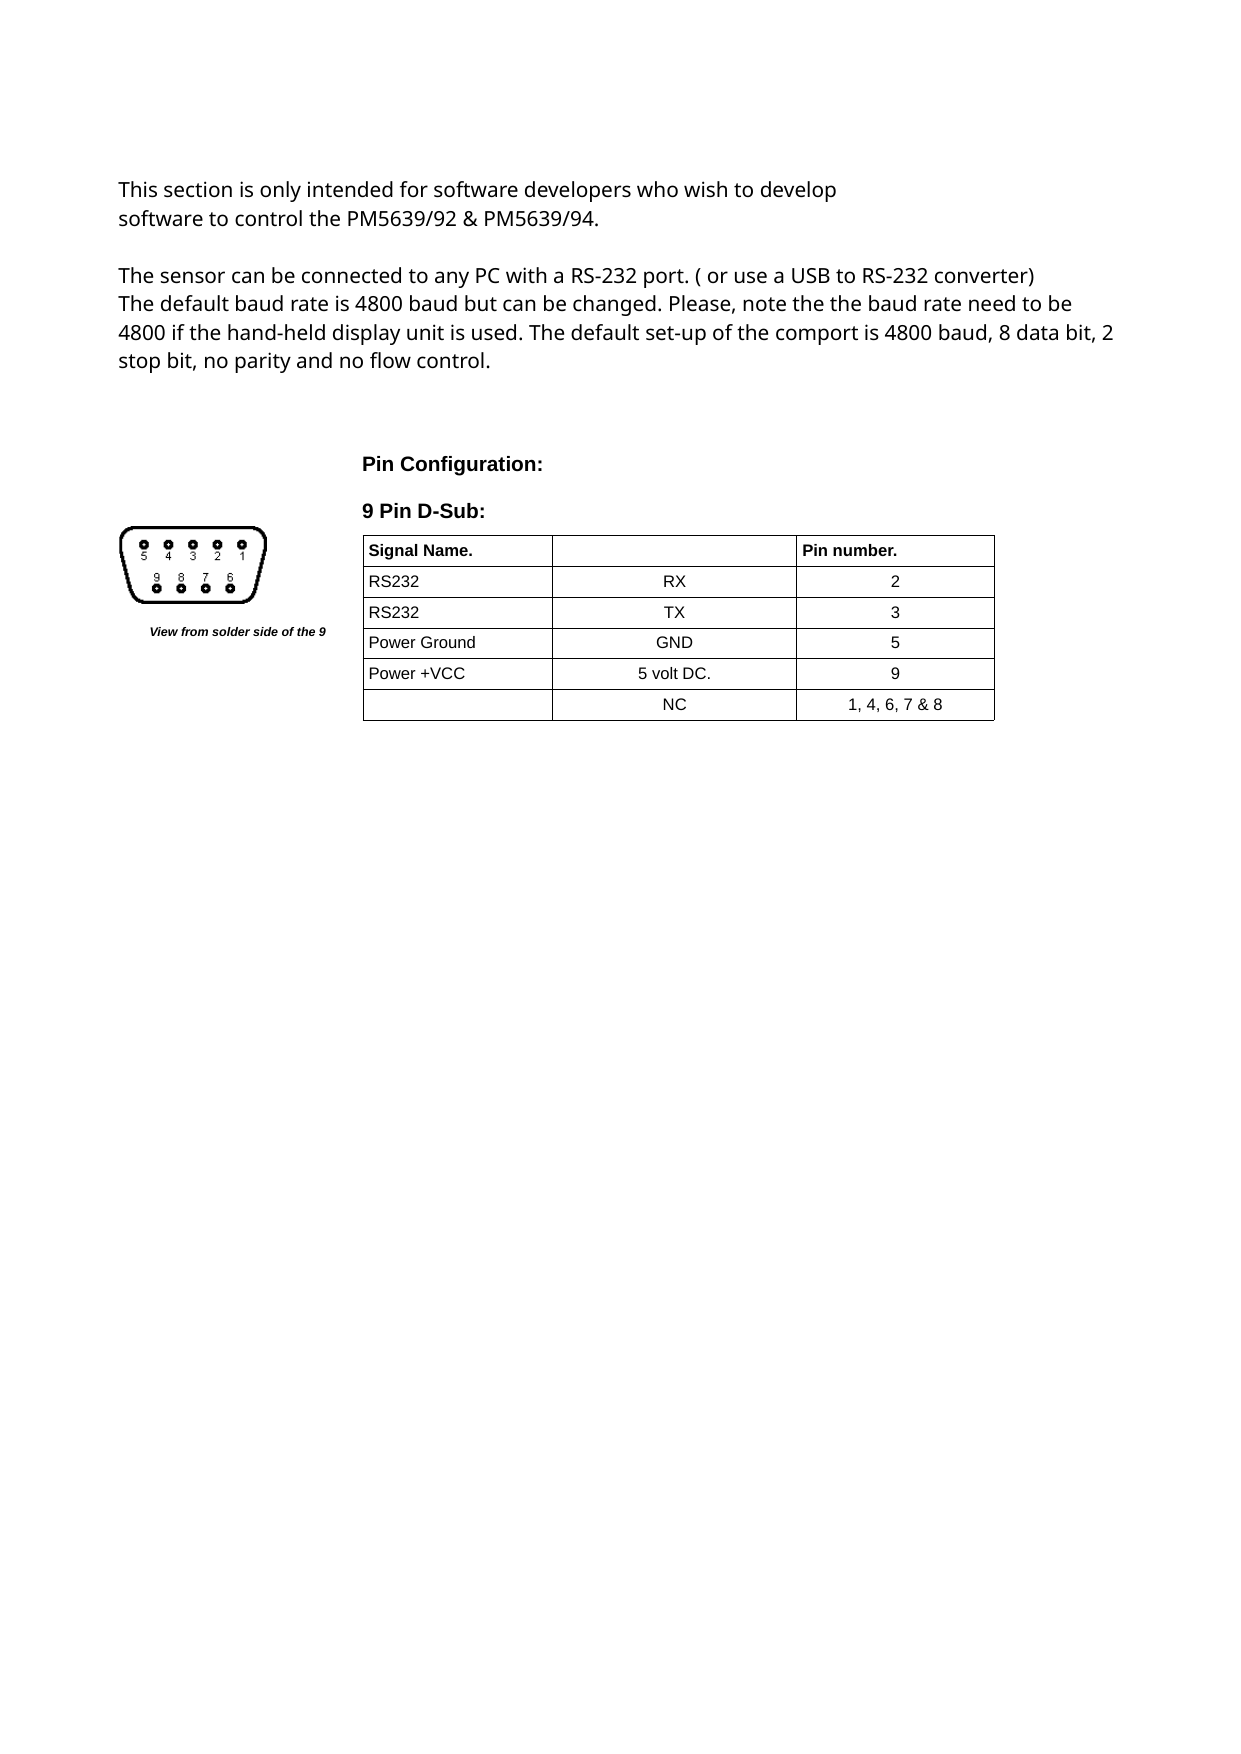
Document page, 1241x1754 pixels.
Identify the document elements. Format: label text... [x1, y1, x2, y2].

table_cell RS232 [364, 598, 552, 627]
table_cell 9 [797, 659, 994, 689]
text Pin Configuration: [362, 451, 1122, 475]
table_cell NC [553, 690, 796, 720]
table_cell GND [553, 629, 796, 658]
table_cell 1, 4, 6, 7 & 8 [797, 690, 994, 720]
text The default baud rate is 4800 baud but can be changed. Please, note the the baud rate need to be 4800 if the hand-held display unit is used. The default set-up of the comport is 4800 baud, 8 data bit, 2 stop bit, no parity and no flow control. [118, 289, 1122, 375]
text The sensor can be connected to any PC with a RS-232 port. ( or use a USB to RS-232 converter) [118, 261, 1122, 289]
picture [119, 526, 267, 604]
table_cell 5 [797, 629, 994, 658]
table_header [553, 536, 796, 566]
table_header Signal Name. [364, 536, 552, 566]
table_cell 2 [797, 567, 994, 597]
text software to control the PM5639/92 & PM5639/94. [118, 204, 1122, 232]
table_cell 3 [797, 598, 994, 627]
table_cell RX [553, 567, 796, 597]
table_cell [364, 690, 552, 720]
table_cell Power +VCC [364, 659, 552, 689]
table_cell Power Ground [364, 629, 552, 658]
table_cell RS232 [364, 567, 552, 597]
table_cell 5 volt DC. [553, 659, 796, 689]
table_header Pin number. [797, 536, 994, 566]
text This section is only intended for software developers who wish to develop [118, 176, 1122, 204]
text 9 Pin D-Sub: [362, 499, 1122, 523]
table_cell TX [553, 598, 796, 627]
